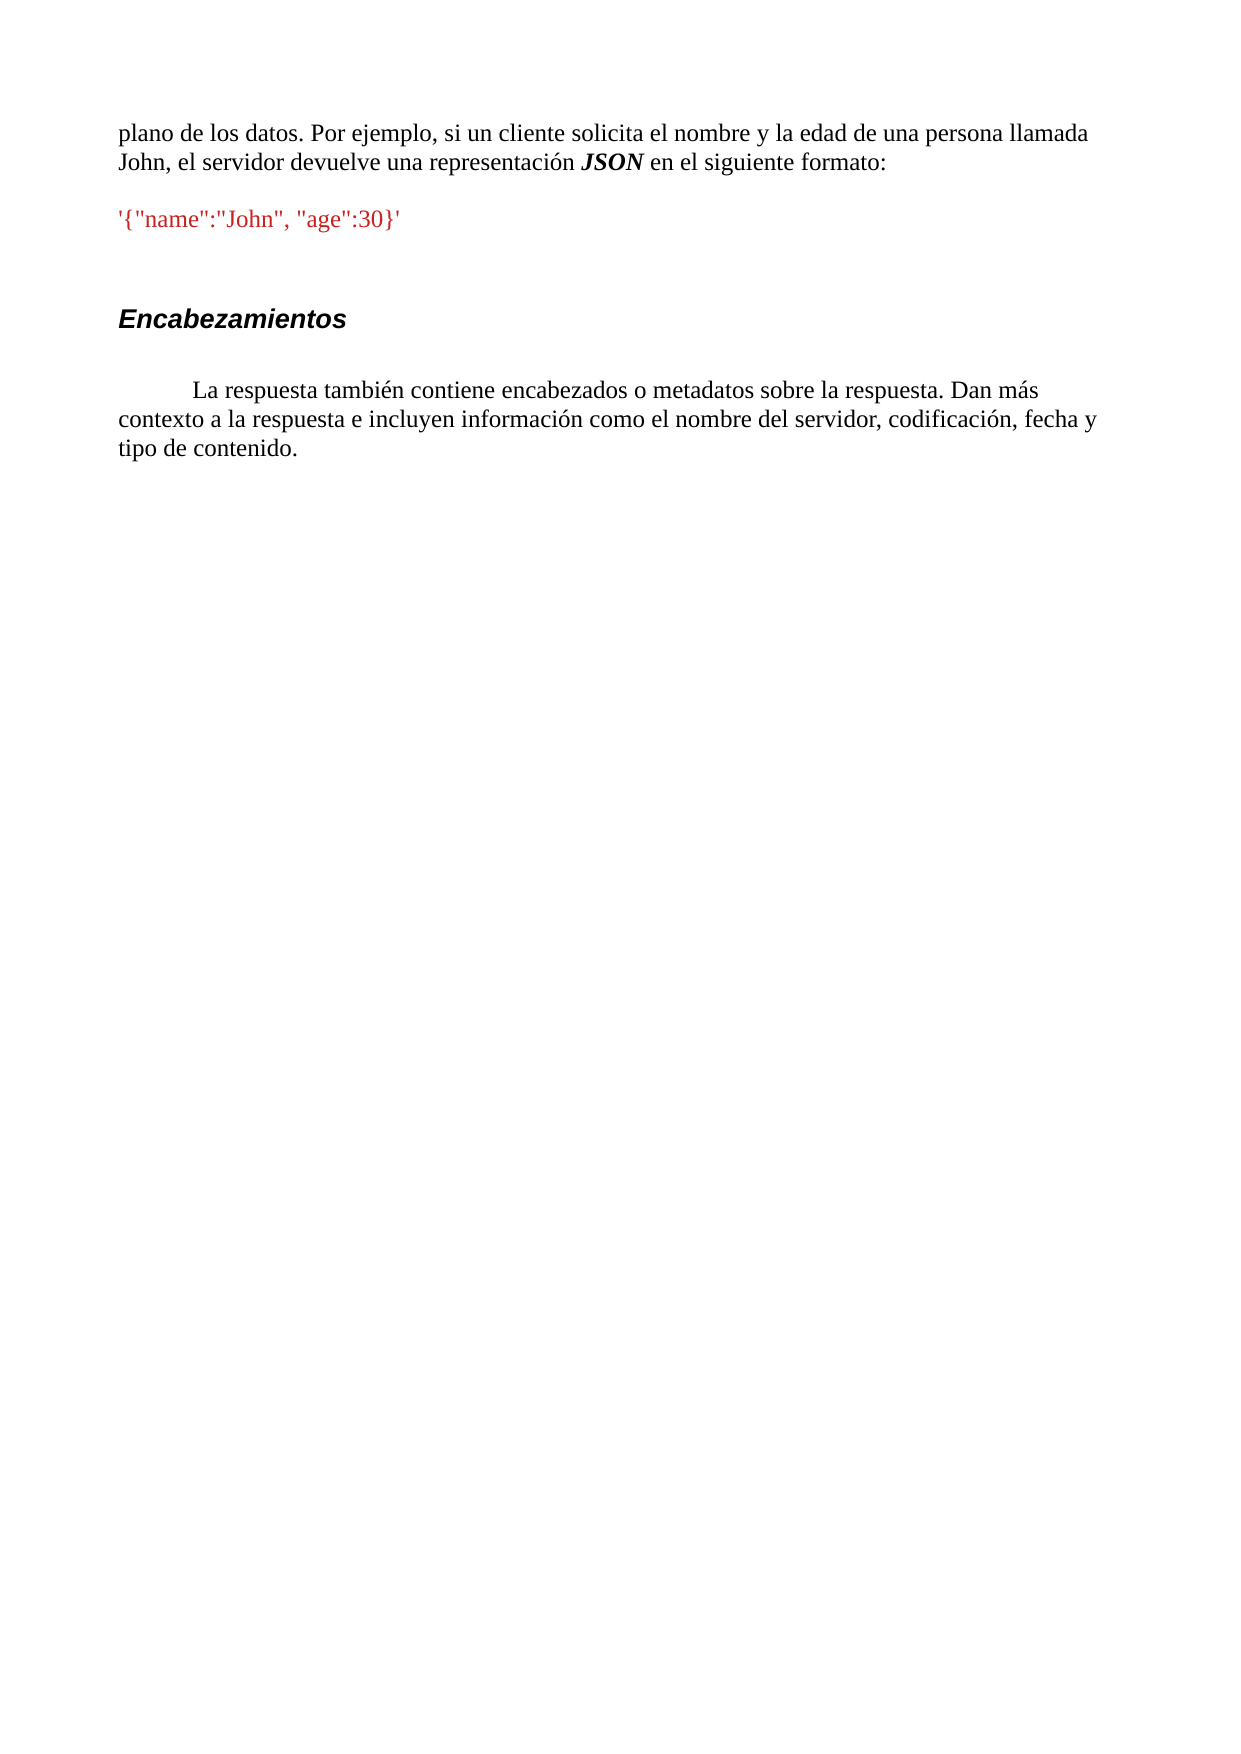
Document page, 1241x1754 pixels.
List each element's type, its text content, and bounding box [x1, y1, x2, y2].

text La respuesta también contiene encabezados o metadatos sobre la respuesta. Dan más contexto a la respuesta e incluyen información como el nombre del servidor, codificación, fecha y tipo de contenido. [118, 376, 1122, 462]
subtitle Encabezamientos [118, 303, 1122, 334]
text '{"name":"John", "age":30}' [118, 204, 1122, 233]
text plano de los datos. Por ejemplo, si un cliente solicita el nombre y la edad de una persona llamada John, el servidor devuelve una representación JSON en el siguiente formato: [118, 118, 1122, 176]
